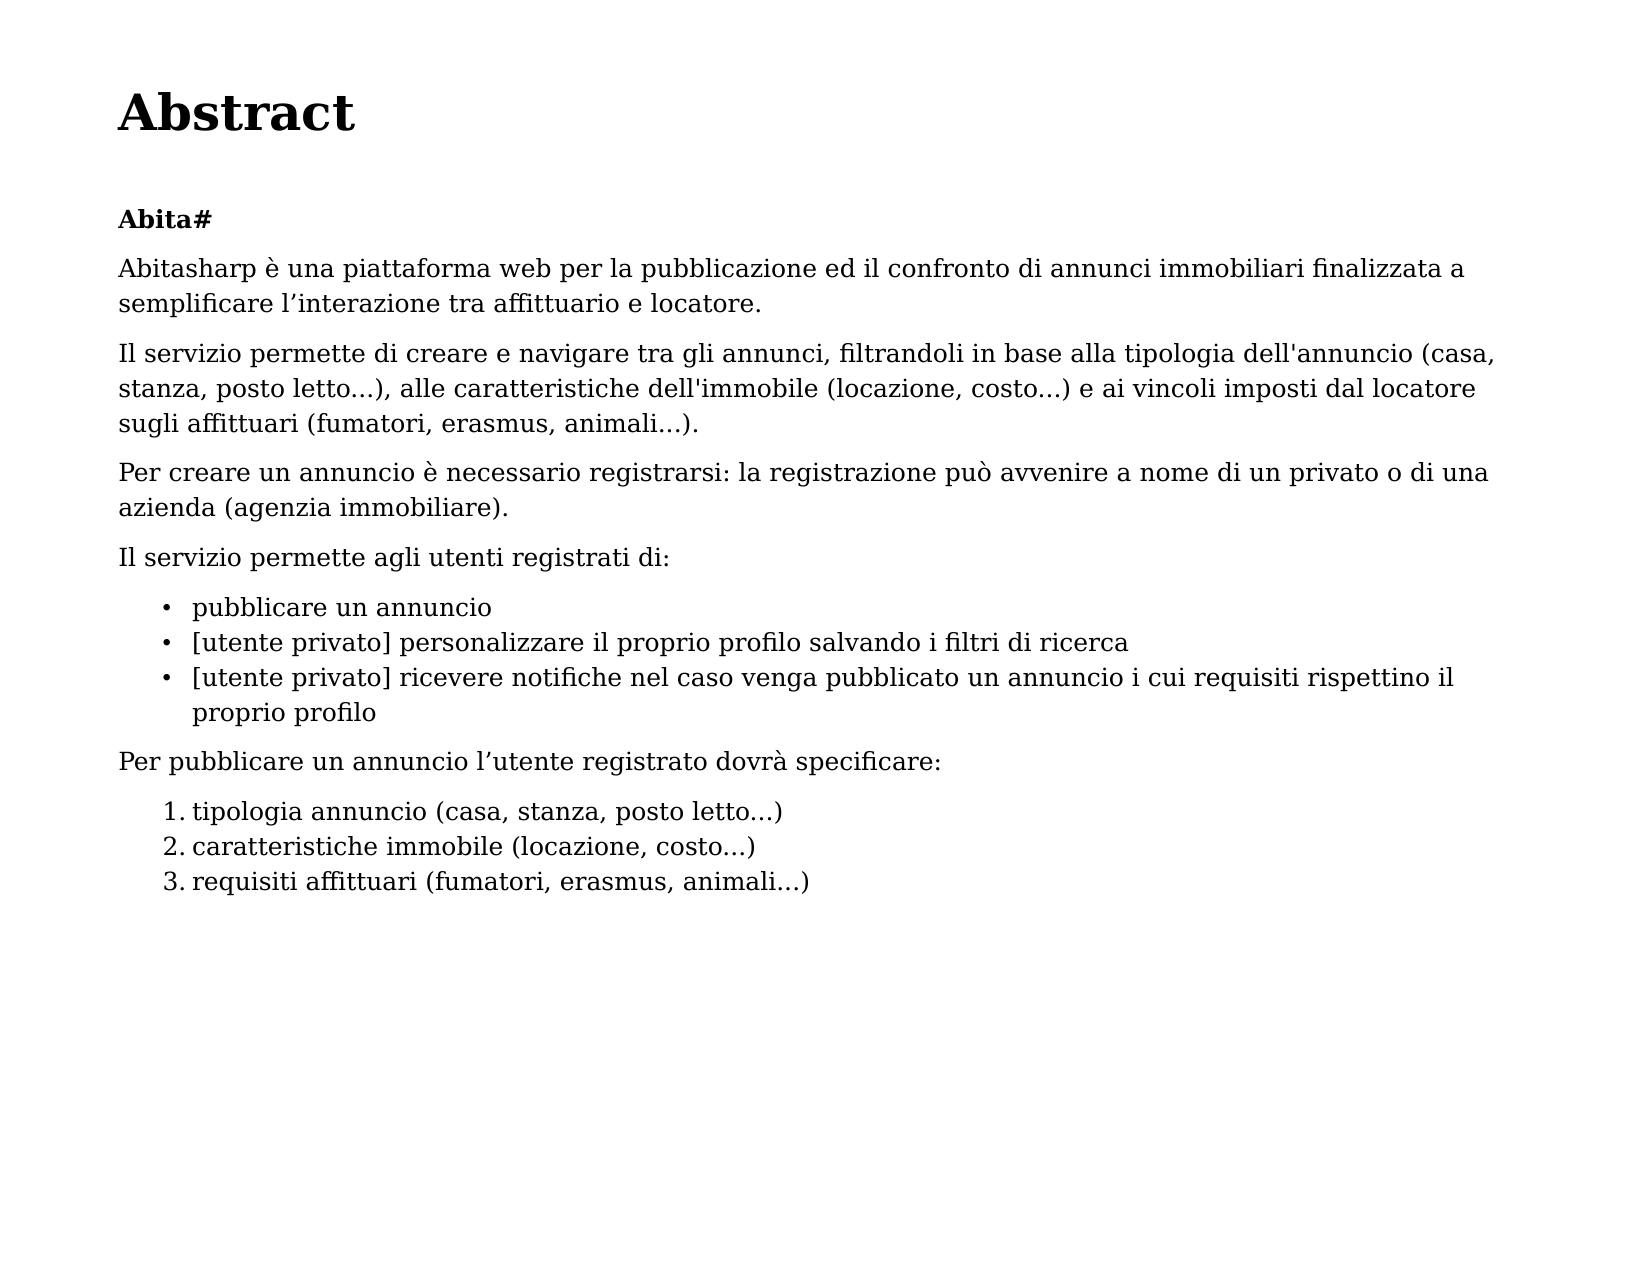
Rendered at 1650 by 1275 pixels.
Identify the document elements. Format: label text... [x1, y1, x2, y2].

text Per creare un annuncio è necessario registrarsi: la registrazione può avvenire a nome di un privato o di una azienda (agenzia immobiliare). [118, 459, 1532, 523]
text Abitasharp è una piattaforma web per la pubblicazione ed il confronto di annunci immobiliari finalizzata a semplificare l’interazione tra affittuario e locatore. [118, 254, 1532, 319]
text Per pubblicare un annuncio l’utente registrato dovrà specificare: [118, 747, 1532, 777]
list pubblicare un annuncio [162, 593, 1532, 622]
list caratteristiche immobile (locazione, costo...) [162, 832, 1532, 861]
text Il servizio permette agli utenti registrati di: [118, 543, 1532, 572]
text Abita# [118, 205, 1532, 234]
list [utente privato] ricevere notifiche nel caso venga pubblicato un annuncio i cui requisiti rispettino il proprio profilo [162, 663, 1532, 727]
text Il servizio permette di creare e navigare tra gli annunci, filtrandoli in base alla tipologia dell'annuncio (casa, stanza, posto letto...), alle caratteristiche dell'immobile (locazione, costo...) e ai vincoli imposti dal locatore sugli affittuari (fumatori, erasmus, animali...). [118, 339, 1532, 438]
list requisiti affittuari (fumatori, erasmus, animali...) [162, 867, 1532, 896]
list tipologia annuncio (casa, stanza, posto letto...) [162, 797, 1532, 826]
subtitle Abstract [118, 84, 1532, 143]
list [utente privato] personalizzare il proprio profilo salvando i filtri di ricerca [162, 628, 1532, 657]
